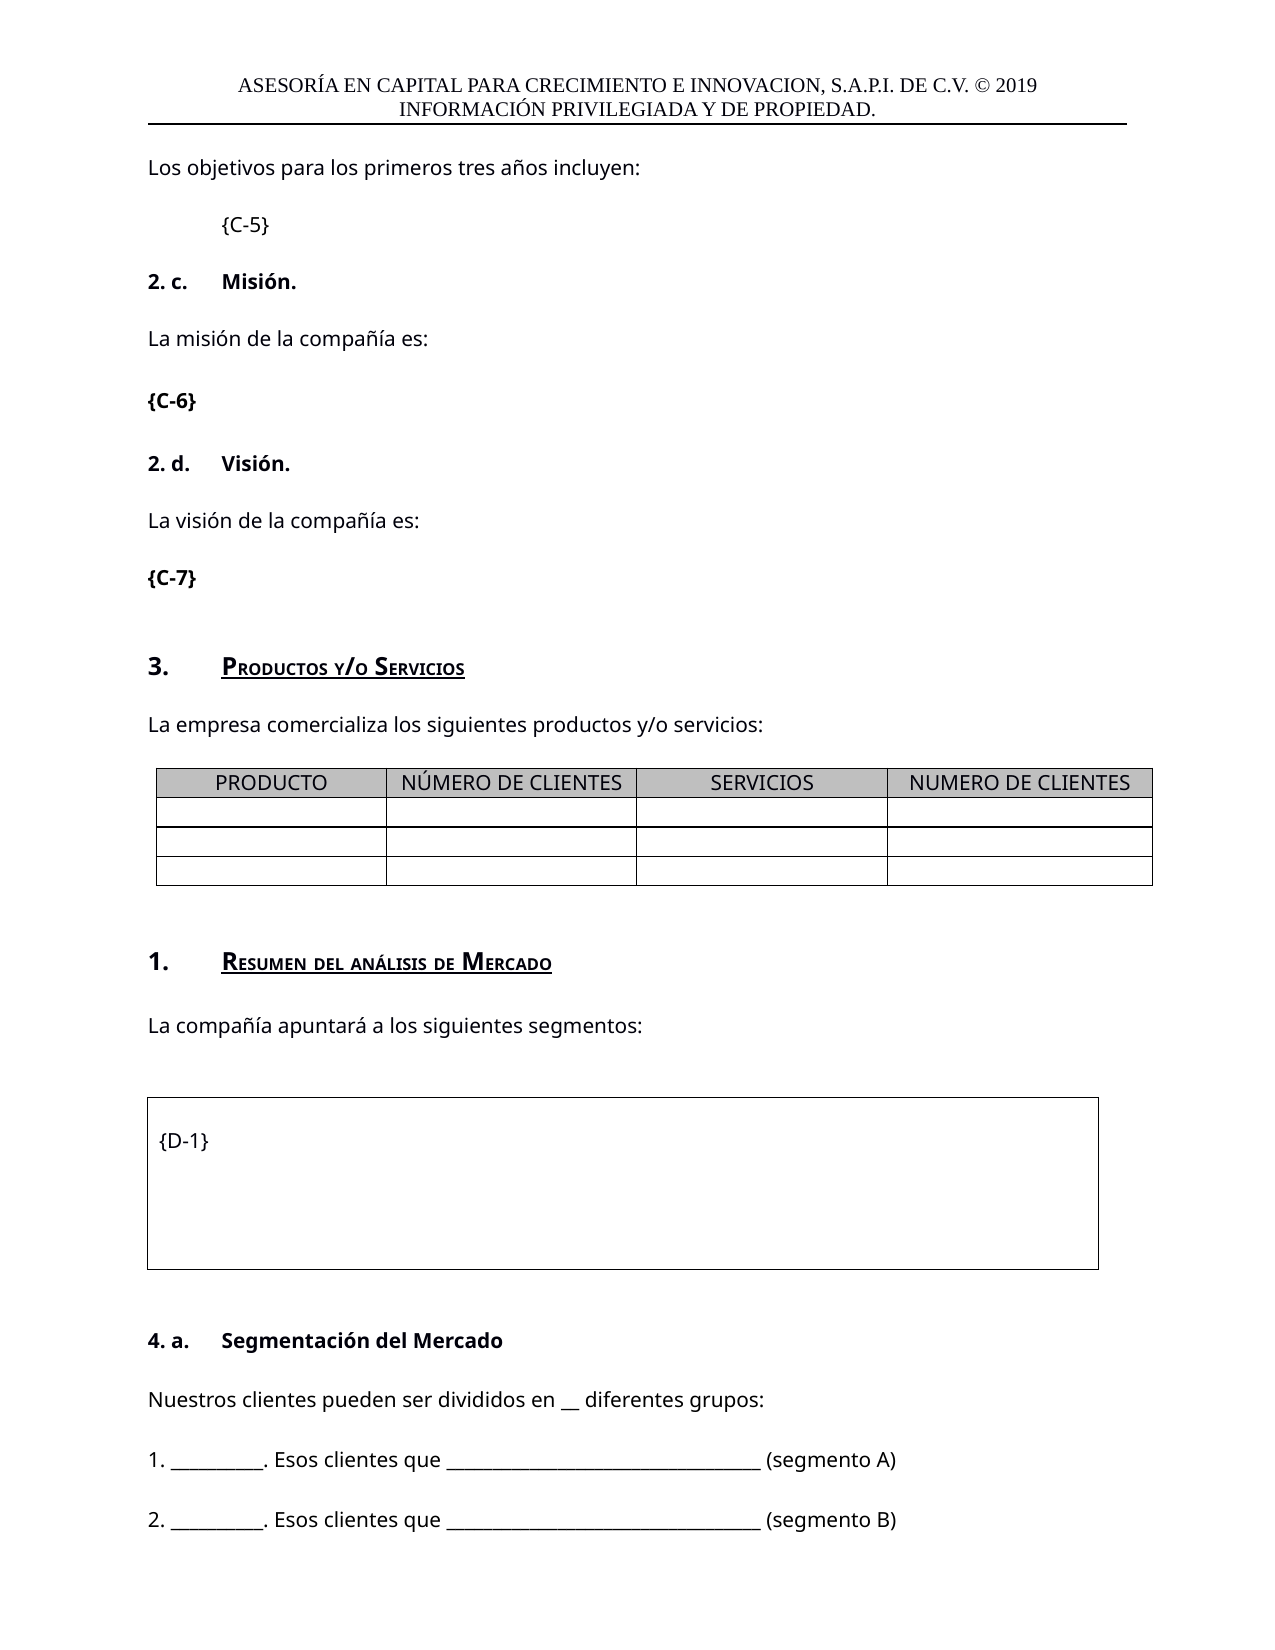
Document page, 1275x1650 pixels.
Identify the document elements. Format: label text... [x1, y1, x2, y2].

text Nuestros clientes pueden ser divididos en __ diferentes grupos: [148, 1383, 1127, 1413]
table_cell [157, 828, 386, 856]
table_header PRODUCTO [157, 769, 386, 797]
text 3. Productos y/o Servicios [148, 648, 1127, 682]
list Resumen del análisis de Mercado [148, 943, 1127, 977]
table_cell [387, 857, 636, 885]
text La visión de la compañía es: [148, 506, 1127, 534]
table_cell [888, 857, 1152, 885]
table_header SERVICIOS [637, 769, 887, 797]
table_cell [637, 798, 887, 826]
text 2. d. Visión. [148, 449, 1127, 477]
table_cell [387, 798, 636, 826]
text {C-5} [148, 210, 1127, 239]
text Los objetivos para los primeros tres años incluyen: [148, 153, 1127, 182]
text 2. __________. Esos clientes que __________________________________ (segmento B) [148, 1503, 1127, 1533]
table_cell [157, 798, 386, 826]
text La compañía apuntará a los siguientes segmentos: [148, 1011, 1127, 1040]
text 4. a. Segmentación del Mercado [148, 1326, 1127, 1355]
table_header NÚMERO DE CLIENTES [387, 769, 636, 797]
table_header {D-1} [148, 1098, 1098, 1268]
table_cell [888, 828, 1152, 856]
table_cell [637, 828, 887, 856]
text {C-7} [148, 563, 1127, 591]
text La misión de la compañía es: [148, 324, 1127, 352]
table_cell [888, 798, 1152, 826]
table_cell [637, 857, 887, 885]
text 2. c. Misión. [148, 267, 1127, 296]
text La empresa comercializa los siguientes productos y/o servicios: [148, 711, 1127, 739]
table_header NUMERO DE CLIENTES [888, 769, 1152, 797]
text 1. __________. Esos clientes que __________________________________ (segmento A) [148, 1443, 1127, 1473]
text {C-6} [148, 387, 1127, 415]
table_cell [157, 857, 386, 885]
table_cell [387, 828, 636, 856]
